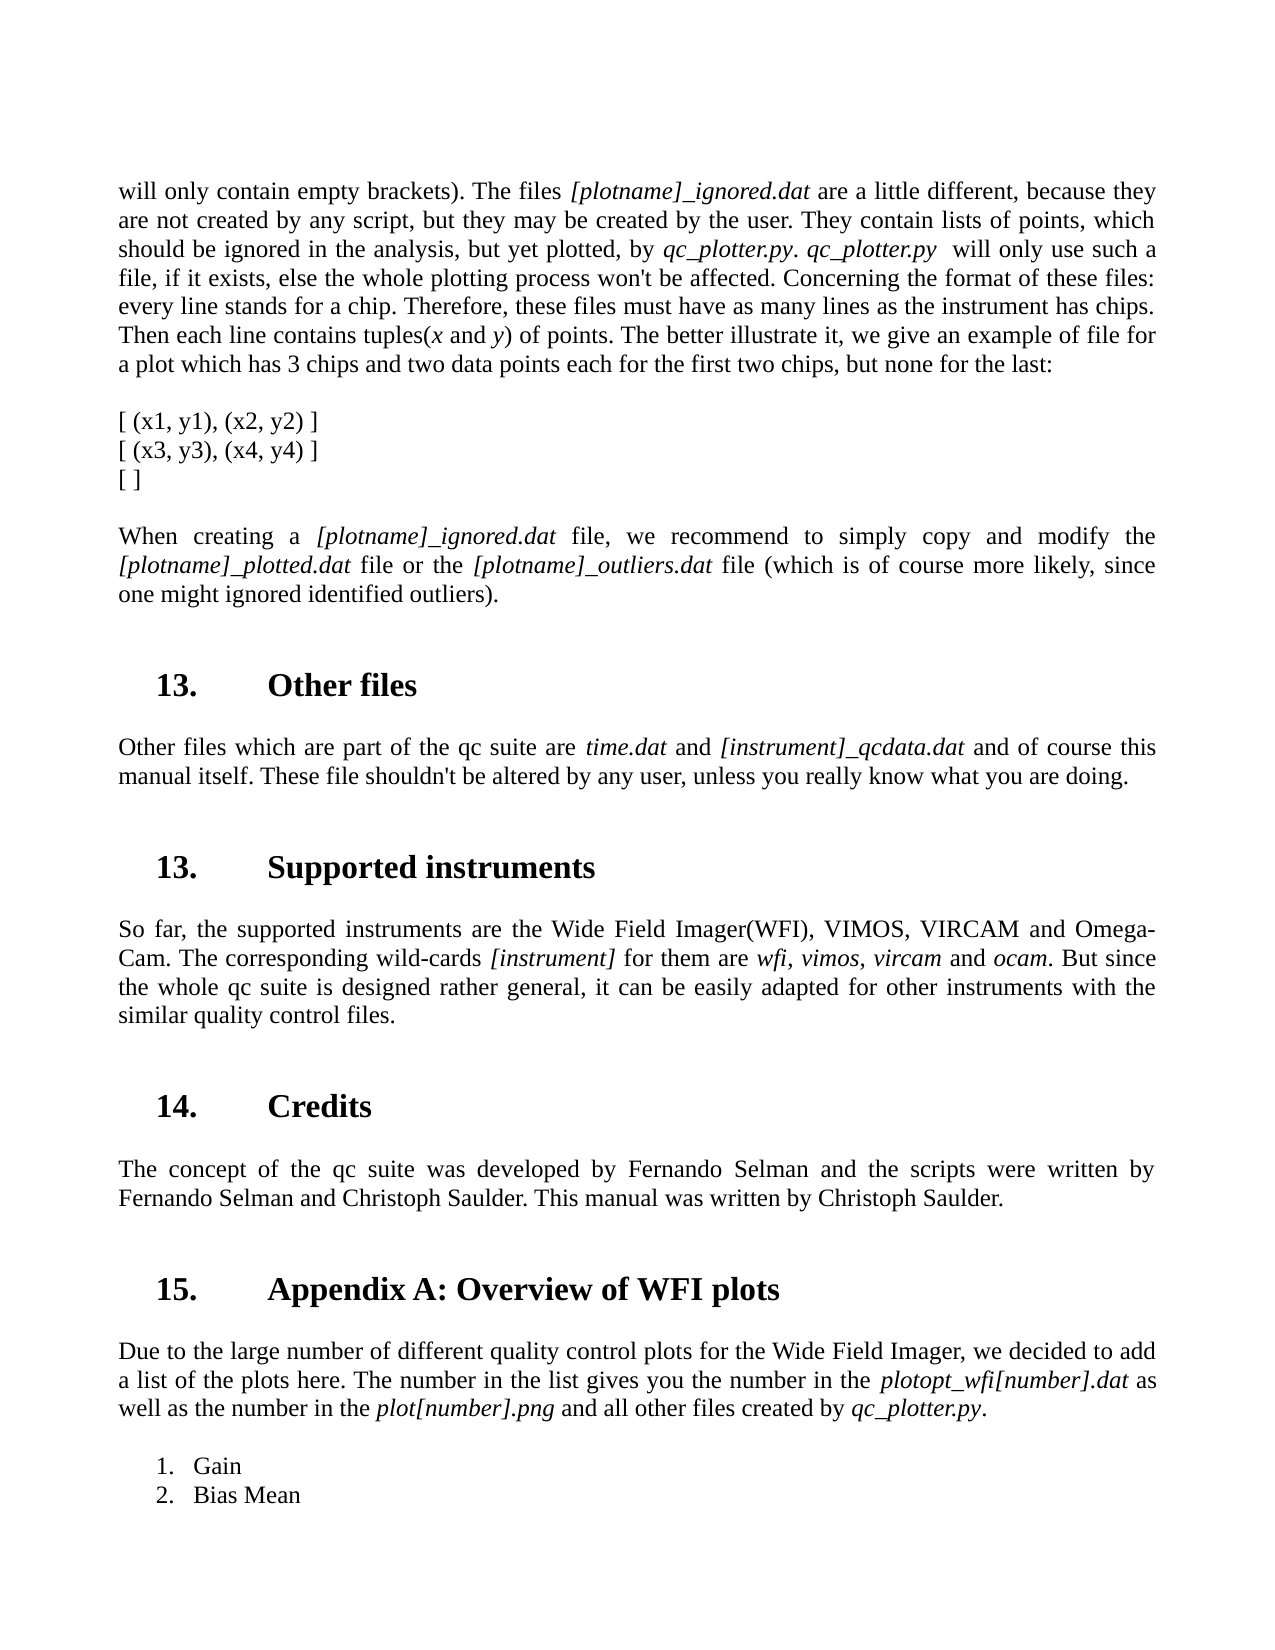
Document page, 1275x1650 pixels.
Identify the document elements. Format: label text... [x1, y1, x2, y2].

text [ (x1, y1), (x2, y2) ] [118, 406, 1157, 435]
list Appendix A: Overview of WFI plots [156, 1269, 1157, 1307]
list Gain [156, 1451, 1157, 1480]
text So far, the supported instruments are the Wide Field Imager(WFI), VIMOS, VIRCAM and Omega-Cam. The corresponding wild-cards [instrument] for them are wfi, vimos, vircam and ocam. But since the whole qc suite is designed rather general, it can be easily adapted for other instruments with the similar quality control files. [118, 914, 1157, 1029]
text The concept of the qc suite was developed by Fernando Selman and the scripts were written by Fernando Selman and Christoph Saulder. This manual was written by Christoph Saulder. [118, 1154, 1157, 1211]
text will only contain empty brackets). The files [plotname]_ignored.dat are a little different, because they are not created by any script, but they may be created by the user. They contain lists of points, which should be ignored in the analysis, but yet plotted, by qc_plotter.py. qc_plotter.py will only use such a file, if it exists, else the whole plotting process won't be affected. Concerning the format of these files: every line stands for a chip. Therefore, these files must have as many lines as the instrument has chips. Then each line contains tuples(x and y) of points. The better illustrate it, we give an example of file for a plot which has 3 chips and two data points each for the first two chips, but none for the last: [118, 176, 1157, 378]
list Supported instruments [156, 847, 1157, 886]
text [ (x3, y3), (x4, y4) ] [118, 435, 1157, 464]
text When creating a [plotname]_ignored.dat file, we recommend to simply copy and modify the [plotname]_plotted.dat file or the [plotname]_outliers.dat file (which is of course more likely, since one might ignored identified outliers). [118, 521, 1157, 608]
list Bias Mean [156, 1480, 1157, 1508]
list Other files [156, 665, 1157, 703]
text [ ] [118, 464, 1157, 493]
list Credits [156, 1087, 1157, 1125]
text Other files which are part of the qc suite are time.dat and [instrument]_qcdata.dat and of course this manual itself. These file shouldn't be altered by any user, unless you really know what you are doing. [118, 732, 1157, 790]
text Due to the large number of different quality control plots for the Wide Field Imager, we decided to add a list of the plots here. The number in the list gives you the number in the plotopt_wfi[number].dat as well as the number in the plot[number].png and all other files created by qc_plotter.py. [118, 1336, 1157, 1422]
